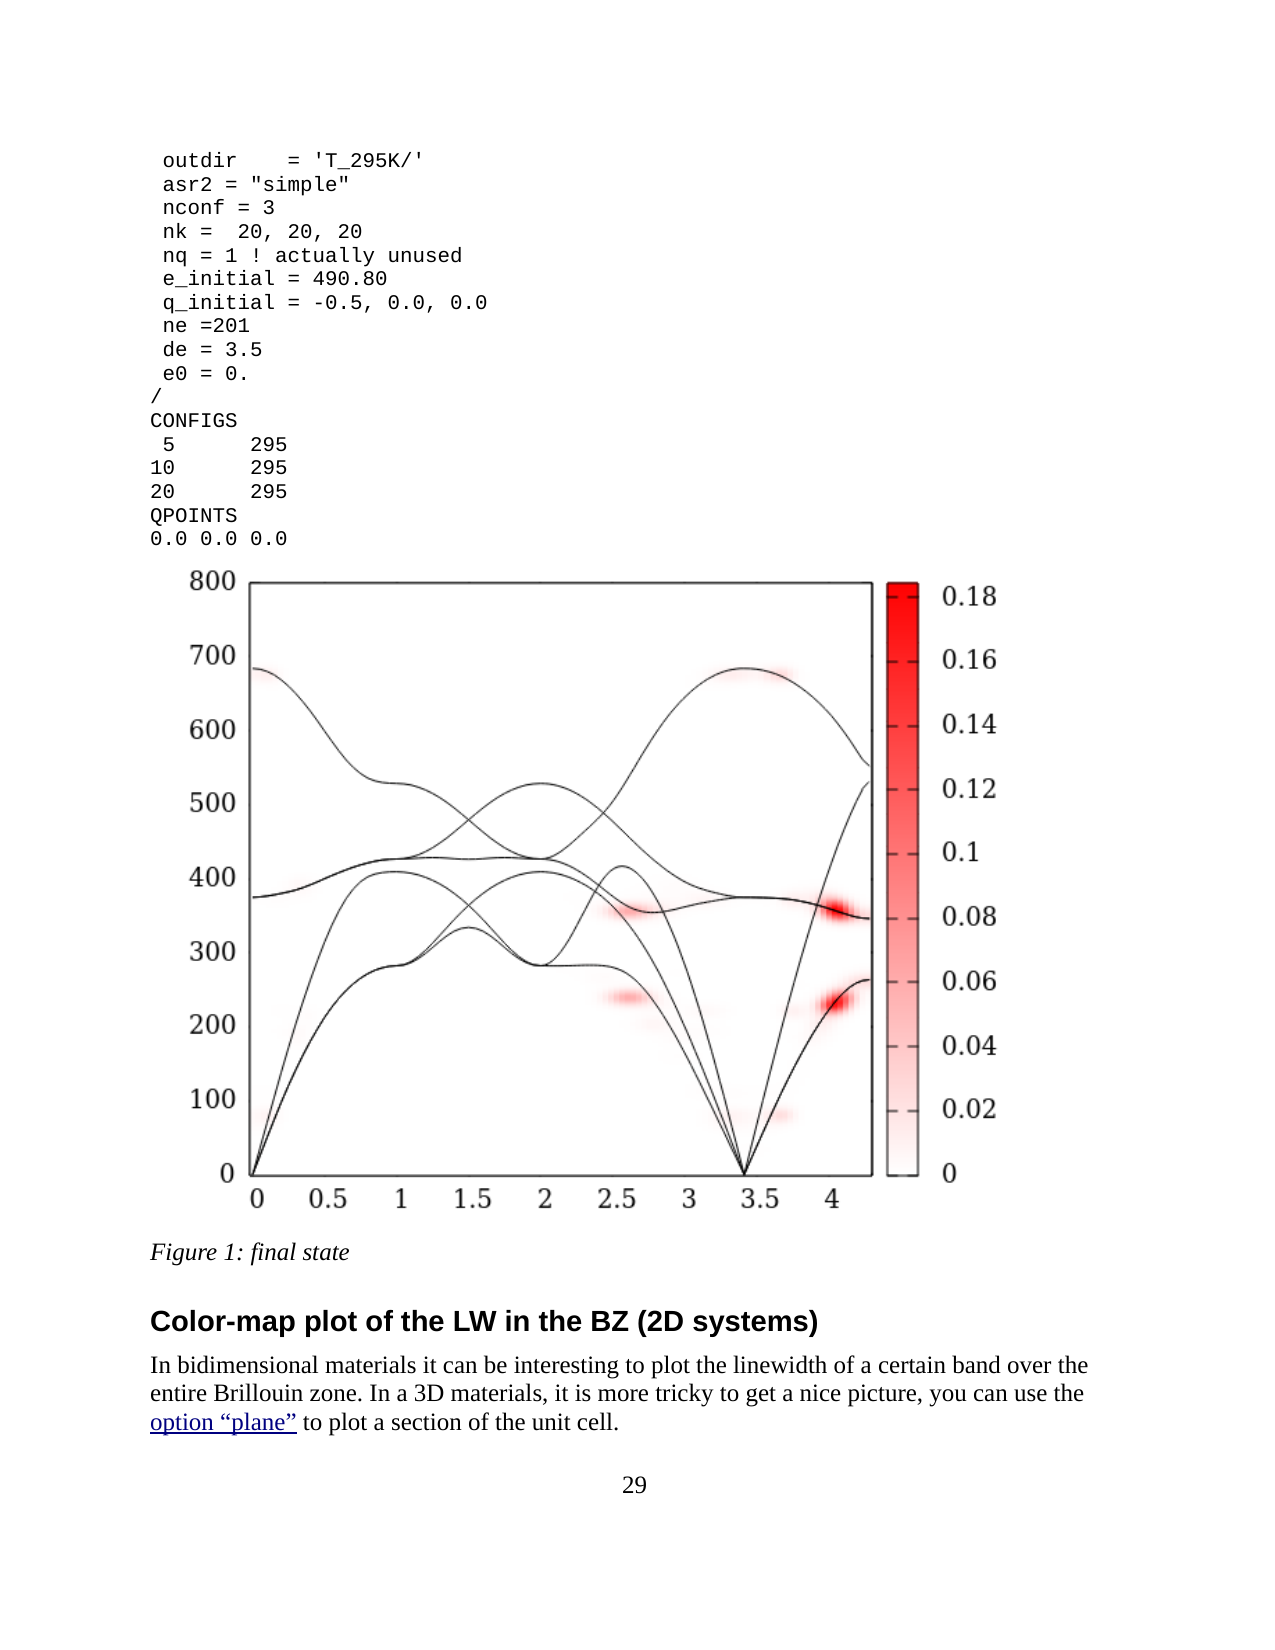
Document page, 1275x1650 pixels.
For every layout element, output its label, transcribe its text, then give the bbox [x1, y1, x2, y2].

text nk = 20, 20, 20 [150, 221, 1125, 244]
text / [150, 386, 1125, 410]
text Figure 1: final state [150, 1237, 1125, 1266]
text e0 = 0. [150, 363, 1125, 386]
text nconf = 3 [150, 197, 1125, 221]
text nq = 1 ! actually unused [150, 244, 1125, 268]
text 5 295 [150, 434, 1125, 457]
text de = 3.5 [150, 339, 1125, 363]
text q_initial = -0.5, 0.0, 0.0 [150, 292, 1125, 316]
text asr2 = "simple" [150, 174, 1125, 197]
text 0.0 0.0 0.0 [150, 528, 1125, 552]
text In bidimensional materials it can be interesting to plot the linewidth of a certain band over the entire Brillouin zone. In a 3D materials, it is more tricky to get a nice picture, you can use the option “plane” to plot a section of the unit cell. [150, 1350, 1125, 1436]
picture [150, 552, 1039, 1225]
text CONFIGS [150, 410, 1125, 434]
text ne =201 [150, 316, 1125, 339]
text e_initial = 490.80 [150, 268, 1125, 292]
text 20 295 [150, 481, 1125, 505]
text QPOINTS [150, 505, 1125, 528]
text outdir = 'T_295K/' [150, 150, 1125, 174]
text 10 295 [150, 457, 1125, 481]
subtitle Color-map plot of the LW in the BZ (2D systems) [150, 1304, 1125, 1337]
